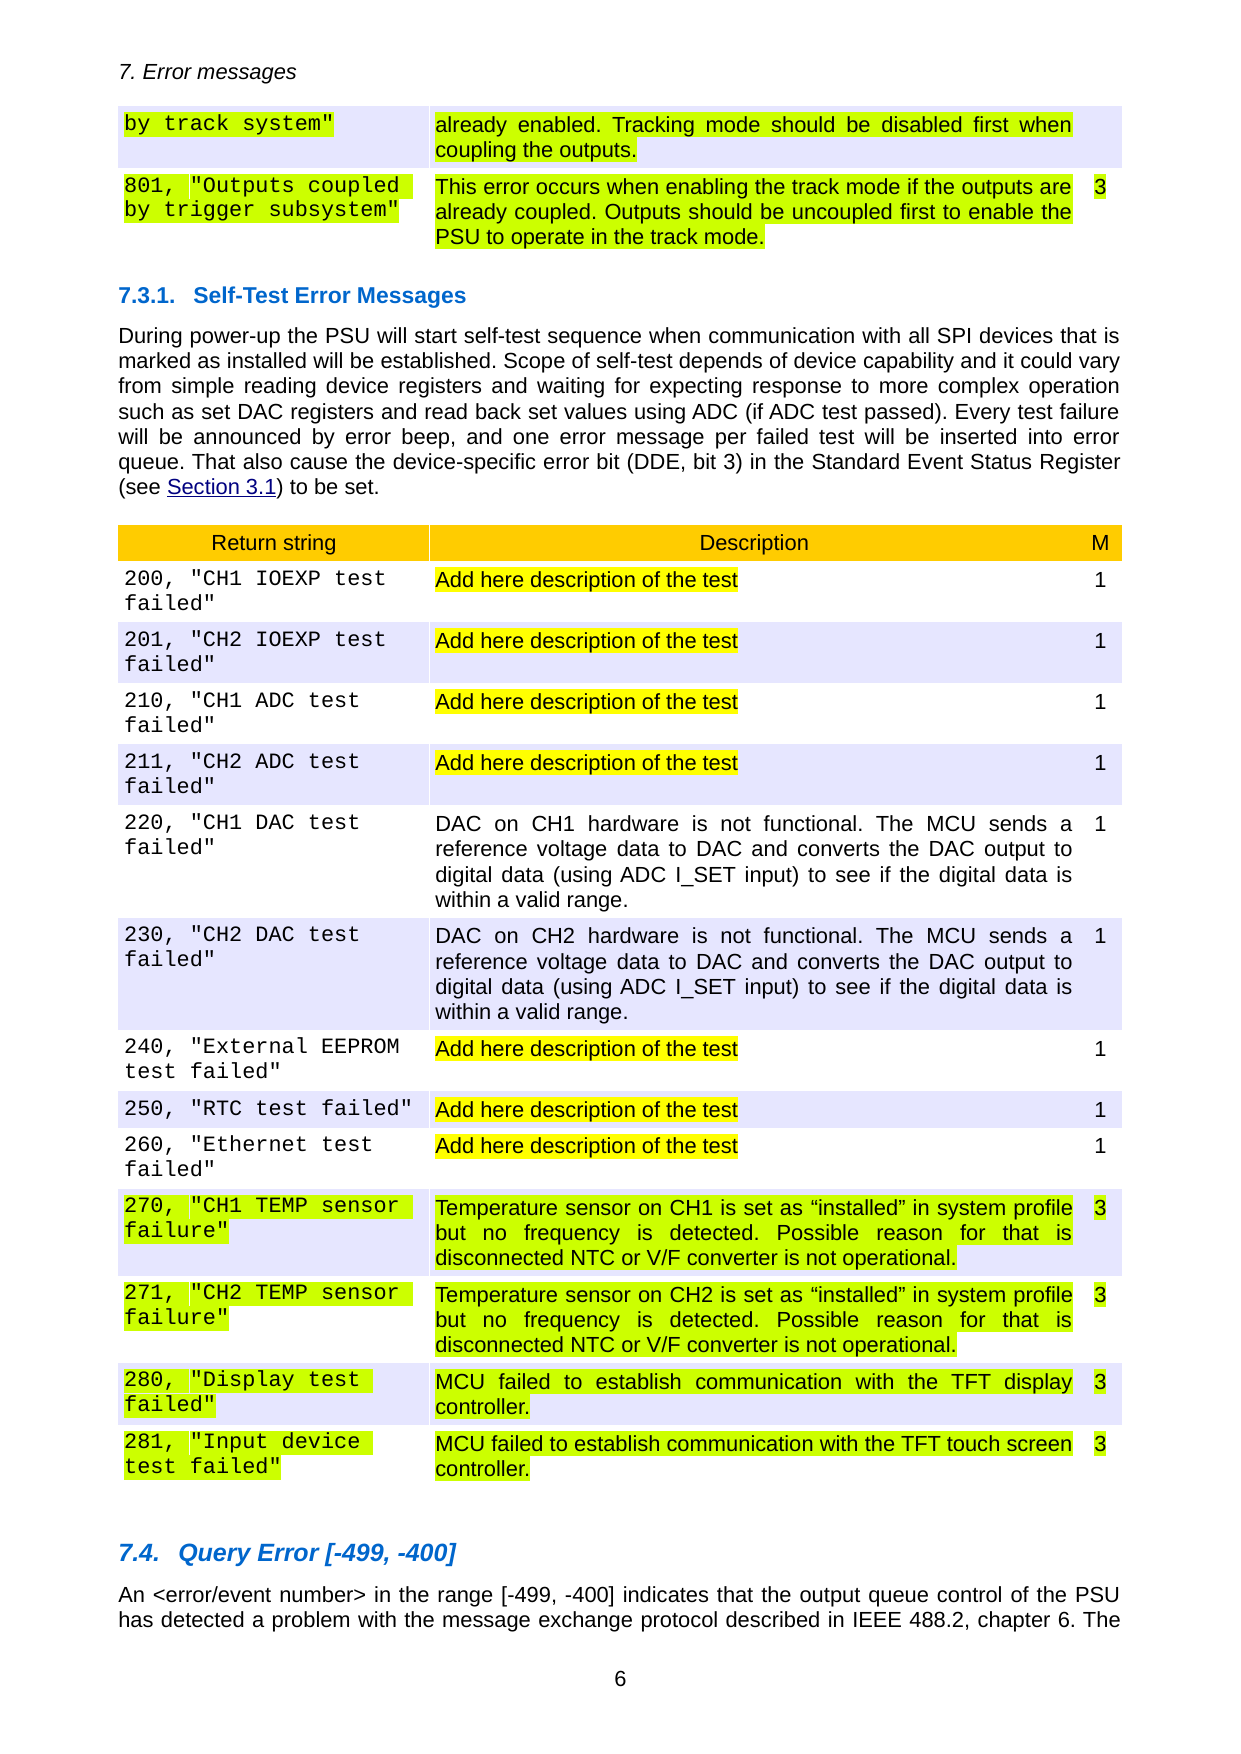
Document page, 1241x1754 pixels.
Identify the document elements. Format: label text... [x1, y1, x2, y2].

table_cell 1 [1079, 805, 1122, 918]
table_cell 220, "CH1 DAC test failed" [118, 805, 429, 918]
table_cell DAC on CH2 hardware is not functional. The MCU sends a reference voltage data to DAC and converts the DAC output to digital data (using ADC I_SET input) to see if the digital data is within a valid range. [430, 918, 1079, 1030]
table_cell 250, "RTC test failed" [118, 1091, 429, 1128]
table_cell 280, "Display test failed" [118, 1363, 429, 1425]
table_cell 201, "CH2 IOEXP test failed" [118, 622, 429, 683]
table_cell This error occurs when enabling the track mode if the outputs are already coupled. Outputs should be uncoupled first to enable the PSU to operate in the track mode. [430, 168, 1079, 255]
table_cell 3 [1079, 1276, 1122, 1363]
table_cell Temperature sensor on CH1 is set as “installed” in system profile but no frequency is detected. Possible reason for that is disconnected NTC or V/F converter is not operational. [430, 1189, 1079, 1276]
table_cell 1 [1079, 1128, 1122, 1189]
table_cell 1 [1079, 918, 1122, 1030]
table_cell MCU failed to establish communication with the TFT touch screen controller. [430, 1425, 1079, 1487]
table_cell 1 [1079, 1091, 1122, 1128]
table_cell 1 [1079, 744, 1122, 805]
table_header M [1079, 525, 1122, 561]
table_cell 1 [1079, 561, 1122, 622]
table_cell 281, "Input device test failed" [118, 1425, 429, 1487]
subtitle Query Error [-499, -400] [118, 1538, 1122, 1567]
text An <error/event number> in the range [-499, -400] indicates that the output queue control of the PSU has detected a problem with the message exchange protocol described in IEEE 488.2, chapter 6. The [118, 1582, 1122, 1632]
text During power-up the PSU will start self-test sequence when communication with all SPI devices that is marked as installed will be established. Scope of self-test depends of device capability and it could vary from simple reading device registers and waiting for expecting response to more complex operation such as set DAC registers and read back set values using ADC (if ADC test passed). Every test failure will be announced by error beep, and one error message per failed test will be inserted into error queue. That also cause the device-specific error bit (DDE, bit 3) in the Standard Event Status Register (see Section 3.1) to be set. [118, 323, 1122, 499]
table_cell Add here description of the test [430, 1091, 1079, 1128]
table_cell DAC on CH1 hardware is not functional. The MCU sends a reference voltage data to DAC and converts the DAC output to digital data (using ADC I_SET input) to see if the digital data is within a valid range. [430, 805, 1079, 918]
table_cell 230, "CH2 DAC test failed" [118, 918, 429, 1030]
table_cell 1 [1079, 622, 1122, 683]
table_cell Add here description of the test [430, 561, 1079, 622]
table_cell 1 [1079, 1030, 1122, 1091]
table_cell 270, "CH1 TEMP sensor failure" [118, 1189, 429, 1276]
table_cell by track system" [118, 106, 429, 168]
table_cell MCU failed to establish communication with the TFT display controller. [430, 1363, 1079, 1425]
table_cell 240, "External EEPROM test failed" [118, 1030, 429, 1091]
table_cell 271, "CH2 TEMP sensor failure" [118, 1276, 429, 1363]
table_cell Add here description of the test [430, 622, 1079, 683]
table_cell 3 [1079, 1425, 1122, 1487]
table_cell Add here description of the test [430, 683, 1079, 744]
table_cell 3 [1079, 1189, 1122, 1276]
table_cell 1 [1079, 683, 1122, 744]
table_cell 3 [1079, 168, 1122, 255]
table_cell 211, "CH2 ADC test failed" [118, 744, 429, 805]
table_cell 801, "Outputs coupled by trigger subsystem" [118, 168, 429, 255]
table_cell Add here description of the test [430, 1030, 1079, 1091]
table_header Description [430, 525, 1079, 561]
table_header Return string [118, 525, 429, 561]
table_cell 210, "CH1 ADC test failed" [118, 683, 429, 744]
table_cell 3 [1079, 1363, 1122, 1425]
table_cell [1079, 106, 1122, 168]
table_cell Add here description of the test [430, 1128, 1079, 1189]
table_cell 200, "CH1 IOEXP test failed" [118, 561, 429, 622]
subtitle Self-Test Error Messages [118, 282, 1122, 308]
table_cell already enabled. Tracking mode should be disabled first when coupling the outputs. [430, 106, 1079, 168]
table_cell Add here description of the test [430, 744, 1079, 805]
table_cell Temperature sensor on CH2 is set as “installed” in system profile but no frequency is detected. Possible reason for that is disconnected NTC or V/F converter is not operational. [430, 1276, 1079, 1363]
table_cell 260, "Ethernet test failed" [118, 1128, 429, 1189]
